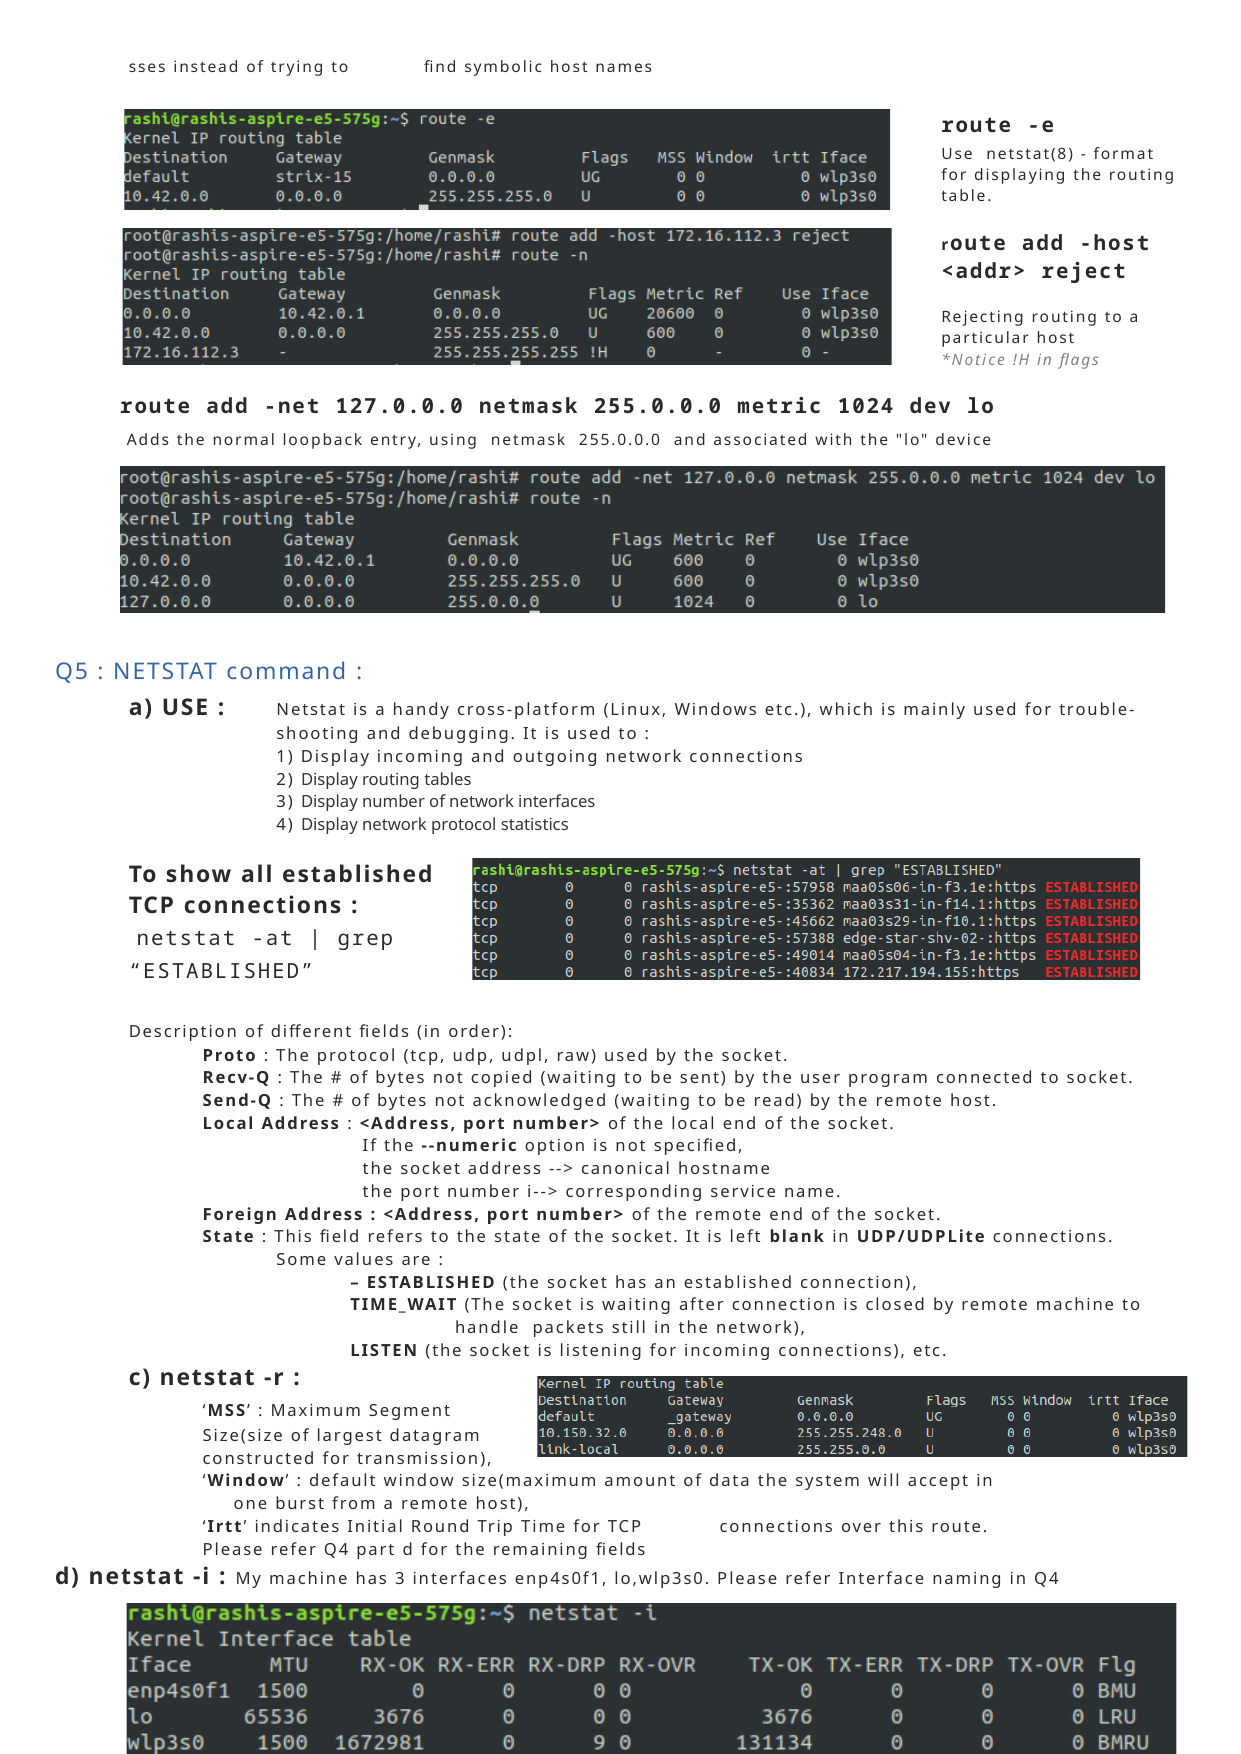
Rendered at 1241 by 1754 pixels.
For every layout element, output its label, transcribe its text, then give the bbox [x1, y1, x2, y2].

text *Notice !H in flags [55, 348, 1177, 369]
text TIME_WAIT (The socket is waiting after connection is closed by remote machine to handle packets still in the network), [55, 1293, 1177, 1338]
text shooting and debugging. It is used to : [55, 722, 1177, 745]
text Some values are : [55, 1248, 1177, 1270]
text LISTEN (the socket is listening for incoming connections), etc. [55, 1338, 1177, 1361]
text sses instead of trying to find symbolic host names [55, 56, 1177, 77]
text [55, 110, 124, 138]
text ‘Window’ : default window size(maximum amount of data the system will accept in one burst from a remote host), [55, 1469, 1177, 1514]
text Proto : The protocol (tcp, udp, udpl, raw) used by the socket. [55, 1043, 1177, 1066]
text a) USE : Netstat is a handy cross-platform (Linux, Windows etc.), which is mainly used for trouble- [55, 691, 1177, 722]
text 2) Display routing tables [55, 767, 1177, 790]
text State : This field refers to the state of the socket. It is left blank in UDP/UDPLite connections. [55, 1225, 1177, 1248]
text [55, 306, 122, 348]
picture [472, 858, 1141, 980]
text [55, 143, 124, 206]
text route -e [891, 110, 1177, 138]
text – ESTABLISHED (the socket has an established connection), [55, 1270, 1177, 1293]
text c) netstat -r : [55, 1361, 1177, 1392]
text [1141, 858, 1177, 921]
text Local Address : <Address, port number> of the local end of the socket. [55, 1111, 1177, 1134]
text Rejecting routing to a particular host [892, 306, 1177, 348]
text d) netstat -i : My machine has 3 interfaces enp4s0f1, lo,wlp3s0. Please refer Interface naming in Q4 [55, 1560, 1177, 1591]
text the port number i--> corresponding service name. [55, 1179, 1177, 1202]
text 4) Display network protocol statistics [55, 813, 1177, 836]
picture [120, 466, 1166, 613]
text [55, 228, 122, 284]
text 3) Display number of network interfaces [55, 790, 1177, 813]
picture [122, 228, 892, 365]
text route add -net 127.0.0.0 netmask 255.0.0.0 metric 1024 dev lo [55, 391, 1177, 419]
text To show all established TCP connections : [55, 858, 472, 921]
text Description of different fields (in order): [55, 1015, 1177, 1043]
text Recv-Q : The # of bytes not copied (waiting to be sent) by the user program connected to socket. [55, 1066, 1177, 1089]
text netstat -at | grep “ESTABLISHED” [55, 921, 1177, 984]
text ‘Irtt’ indicates Initial Round Trip Time for TCP connections over this route. [55, 1514, 1177, 1537]
text the socket address --> canonical hostname [55, 1157, 1177, 1179]
text Foreign Address : <Address, port number> of the remote end of the socket. [55, 1202, 1177, 1225]
text Send-Q : The # of bytes not acknowledged (waiting to be read) by the remote host. [55, 1089, 1177, 1111]
text 1) Display incoming and outgoing network connections [55, 745, 1177, 767]
text Please refer Q4 part d for the remaining fields [55, 1537, 1177, 1560]
picture [537, 1376, 1188, 1457]
text Use netstat(8) - format for displaying the routing table. [891, 143, 1177, 206]
picture [126, 1603, 1177, 1754]
text Adds the normal loopback entry, using netmask 255.0.0.0 and associated with the "lo" device [55, 423, 1177, 452]
text route add -host <addr> reject [892, 228, 1177, 284]
text ‘MSS’ : Maximum Segment Size(size of largest datagram constructed for transmission), [55, 1392, 1177, 1469]
text If the --numeric option is not specified, [55, 1134, 1177, 1157]
picture [124, 109, 891, 210]
text Q5 : NETSTAT command : [55, 655, 1177, 686]
